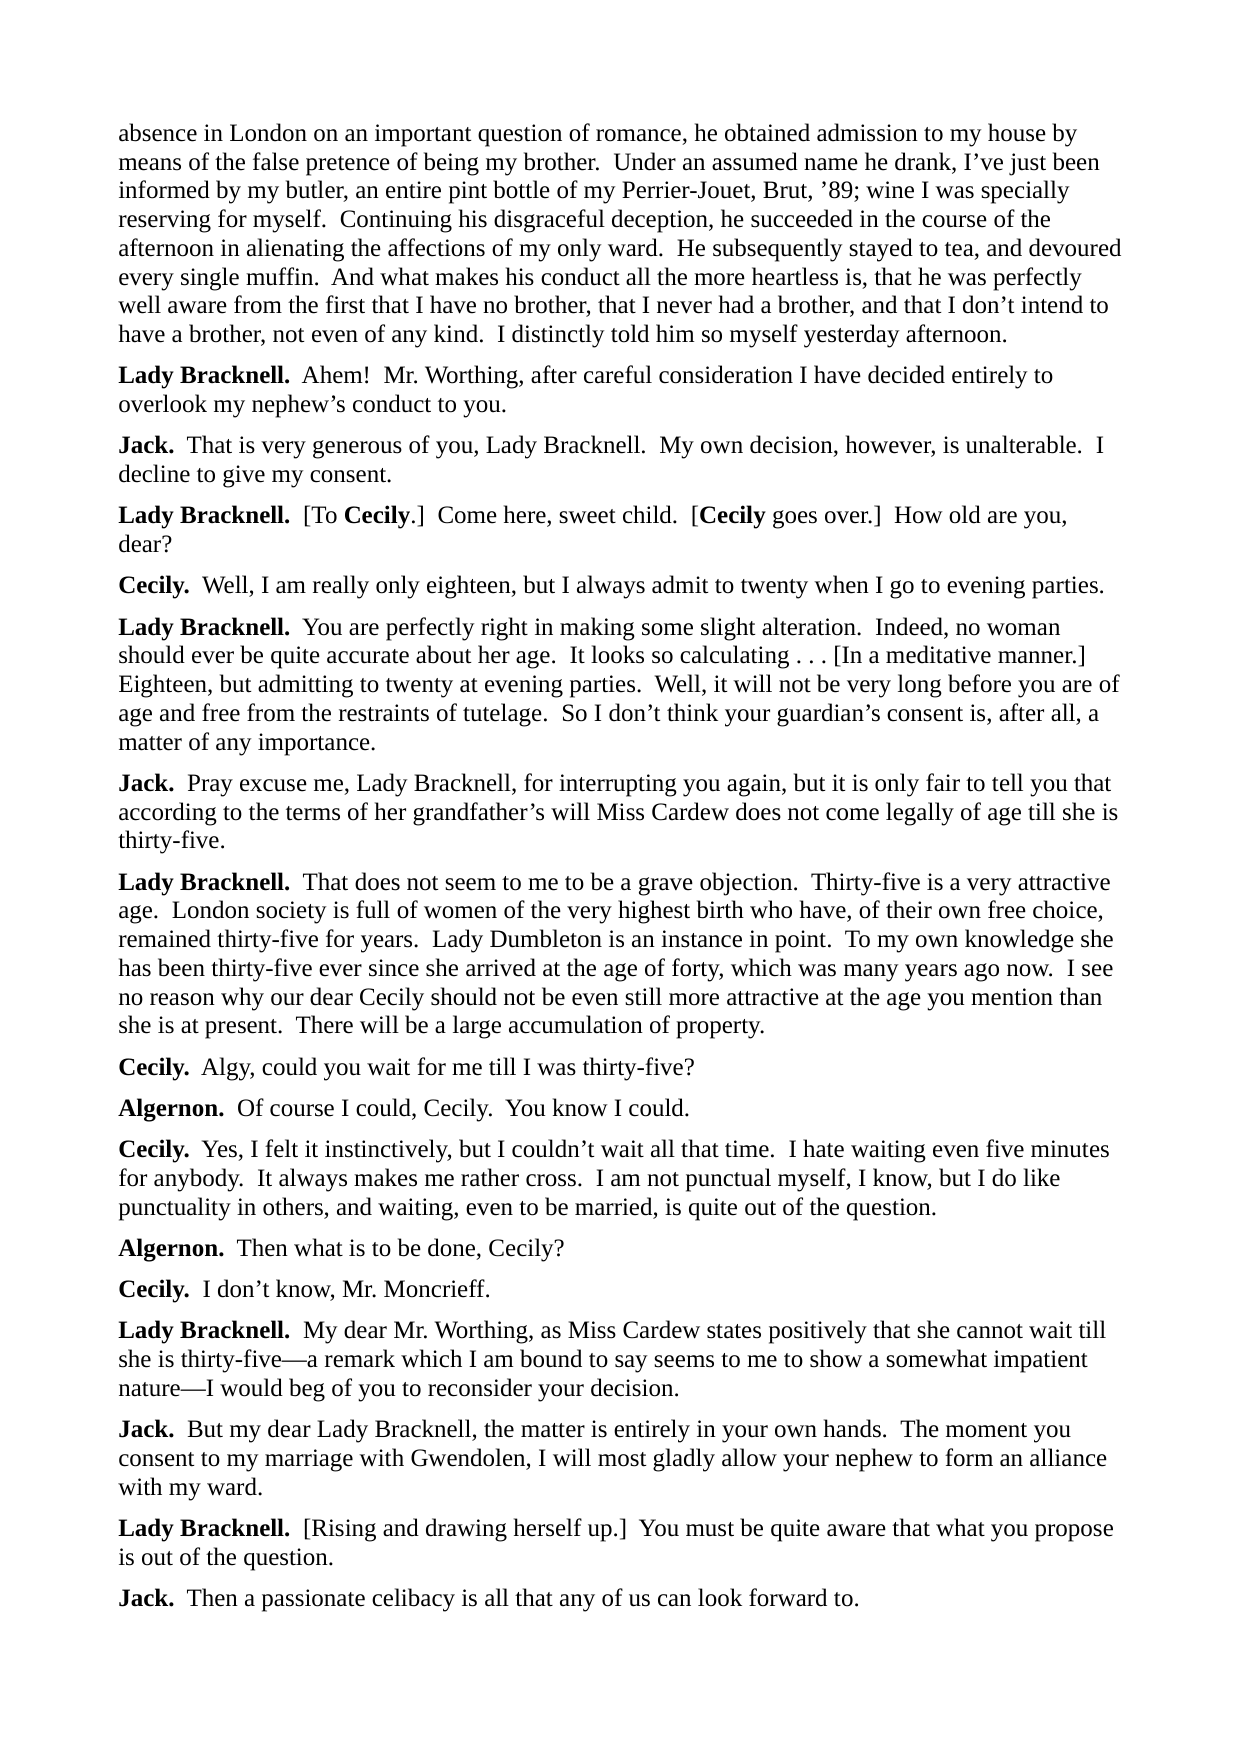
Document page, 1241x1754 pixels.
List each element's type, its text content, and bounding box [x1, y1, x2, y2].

text Lady Bracknell. My dear Mr. Worthing, as Miss Cardew states positively that she cannot wait till she is thirty-five—a remark which I am bound to say seems to me to show a somewhat impatient nature—I would beg of you to reconsider your decision. [118, 1316, 1122, 1402]
text Jack. Pray excuse me, Lady Bracknell, for interrupting you again, but it is only fair to tell you that according to the terms of her grandfather’s will Miss Cardew does not come legally of age till she is thirty-five. [118, 768, 1122, 854]
text Lady Bracknell. [Rising and drawing herself up.] You must be quite aware that what you propose is out of the question. [118, 1513, 1122, 1571]
text Cecily. Well, I am really only eighteen, but I always admit to twenty when I go to evening parties. [118, 571, 1122, 599]
text Cecily. I don’t know, Mr. Moncrieff. [118, 1274, 1122, 1303]
text absence in London on an important question of romance, he obtained admission to my house by means of the false pretence of being my brother. Under an assumed name he drank, I’ve just been informed by my butler, an entire pint bottle of my Perrier-Jouet, Brut, ’89; wine I was specially reserving for myself. Continuing his disgraceful deception, he succeeded in the course of the afternoon in alienating the affections of my only ward. He subsequently stayed to tea, and devoured every single muffin. And what makes his conduct all the more heartless is, that he was perfectly well aware from the first that I have no brother, that I never had a brother, and that I don’t intend to have a brother, not even of any kind. I distinctly told him so myself yesterday afternoon. [118, 118, 1122, 348]
text Cecily. Algy, could you wait for me till I was thirty-five? [118, 1052, 1122, 1081]
text Algernon. Then what is to be done, Cecily? [118, 1233, 1122, 1262]
text Jack. That is very generous of you, Lady Bracknell. My own decision, however, is unalterable. I decline to give my consent. [118, 431, 1122, 488]
text Lady Bracknell. Ahem! Mr. Worthing, after careful consideration I have decided entirely to overlook my nephew’s conduct to you. [118, 361, 1122, 418]
text Lady Bracknell. You are perfectly right in making some slight alteration. Indeed, no woman should ever be quite accurate about her age. It looks so calculating . . . [In a meditative manner.] Eighteen, but admitting to twenty at evening parties. Well, it will not be very long before you are of age and free from the restraints of tutelage. So I don’t think your guardian’s consent is, after all, a matter of any importance. [118, 612, 1122, 756]
text Jack. Then a passionate celibacy is all that any of us can look forward to. [118, 1583, 1122, 1612]
text Algernon. Of course I could, Cecily. You know I could. [118, 1093, 1122, 1122]
text Cecily. Yes, I felt it instinctively, but I couldn’t wait all that time. I hate waiting even five minutes for anybody. It always makes me rather cross. I am not punctual myself, I know, but I do like punctuality in others, and waiting, even to be married, is quite out of the question. [118, 1134, 1122, 1221]
text Jack. But my dear Lady Bracknell, the matter is entirely in your own hands. The moment you consent to my marriage with Gwendolen, I will most gladly allow your nephew to form an alliance with my ward. [118, 1414, 1122, 1501]
text Lady Bracknell. [To Cecily.] Come here, sweet child. [Cecily goes over.] How old are you, dear? [118, 501, 1122, 558]
text Lady Bracknell. That does not seem to me to be a grave objection. Thirty-five is a very attractive age. London society is full of women of the very highest birth who have, of their own free choice, remained thirty-five for years. Lady Dumbleton is an instance in point. To my own knowledge she has been thirty-five ever since she arrived at the age of forty, which was many years ago now. I see no reason why our dear Cecily should not be even still more attractive at the age you mention than she is at present. There will be a large accumulation of property. [118, 867, 1122, 1039]
